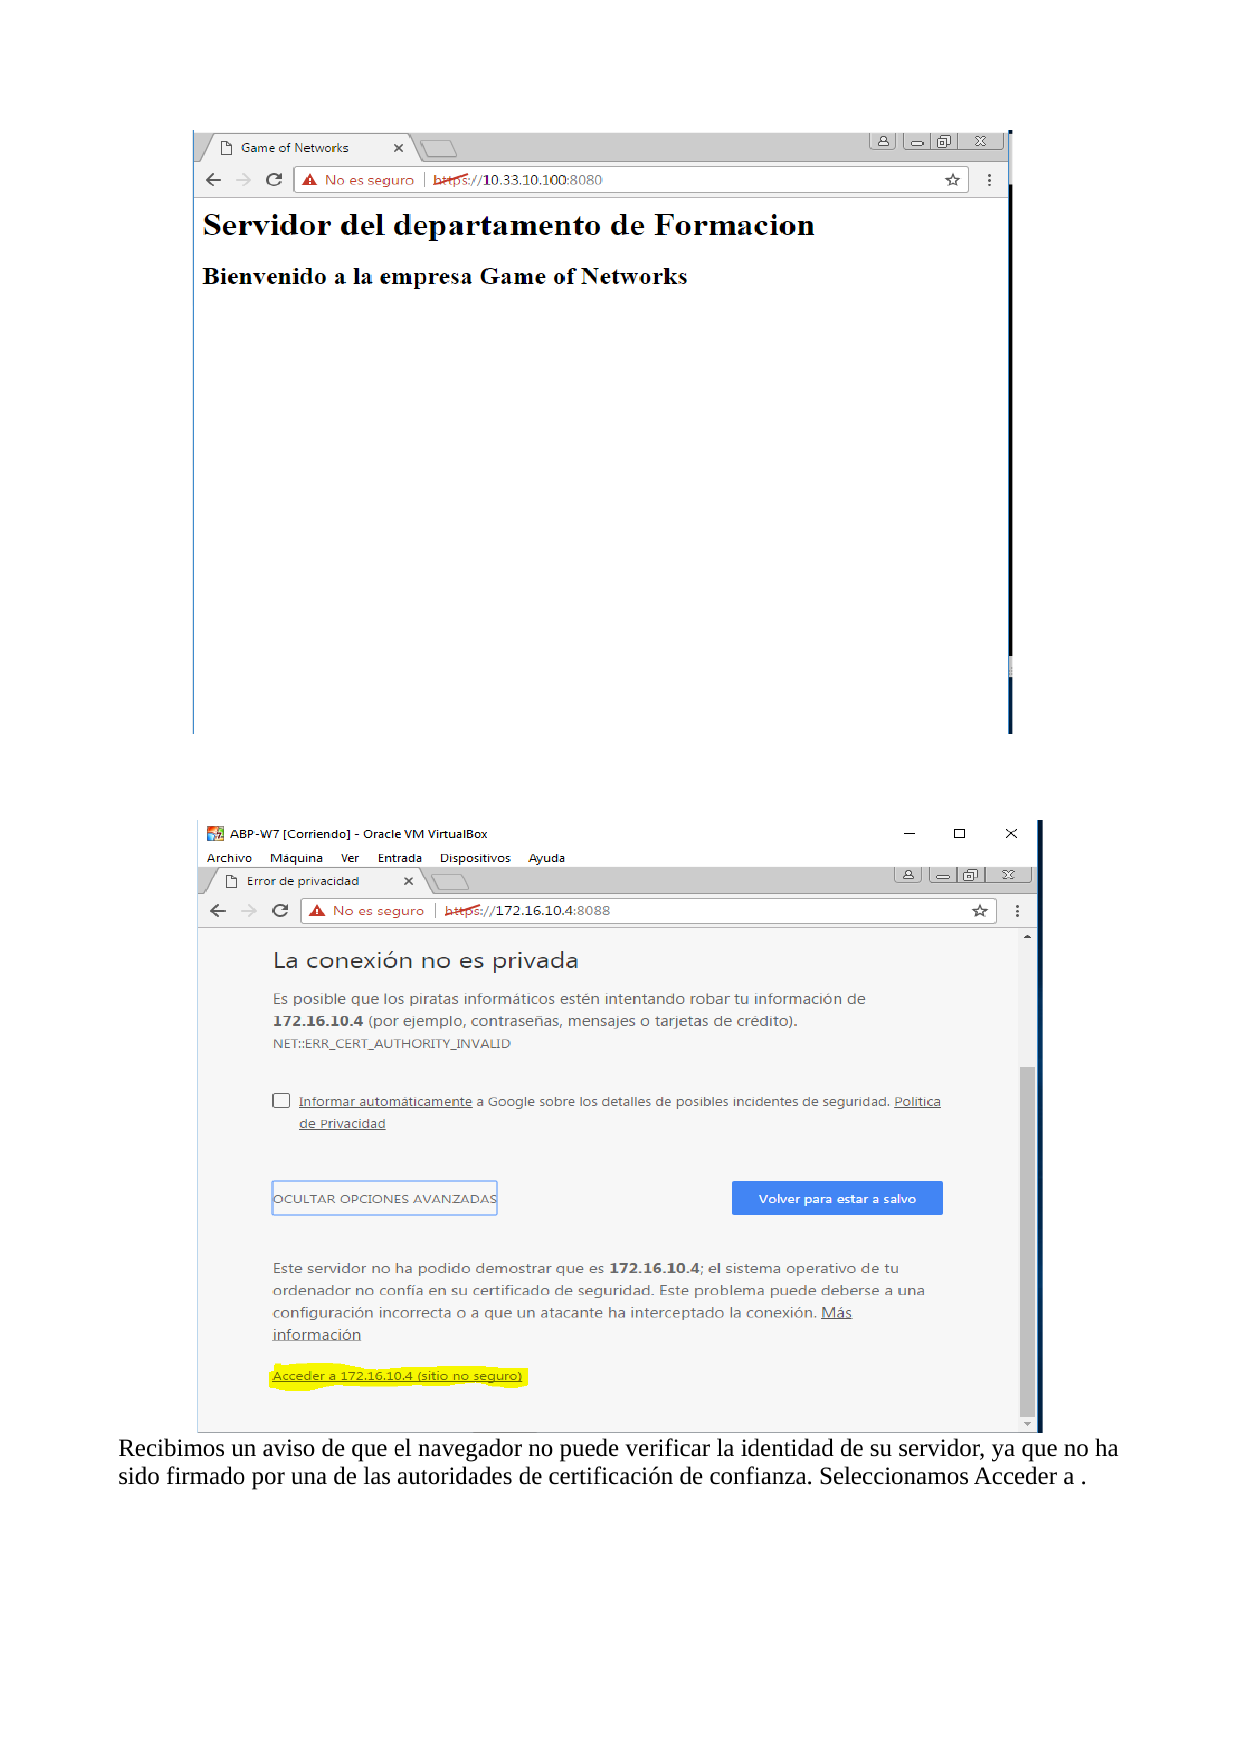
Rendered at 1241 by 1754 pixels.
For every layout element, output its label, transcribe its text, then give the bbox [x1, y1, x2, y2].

text Recibimos un aviso de que el navegador no puede verificar la identidad de su servidor, ya que no ha sido firmado por una de las autoridades de certificación de confianza. Seleccionamos Acceder a . [118, 1091, 1122, 1490]
picture [197, 820, 1043, 1433]
picture [192, 130, 1013, 734]
